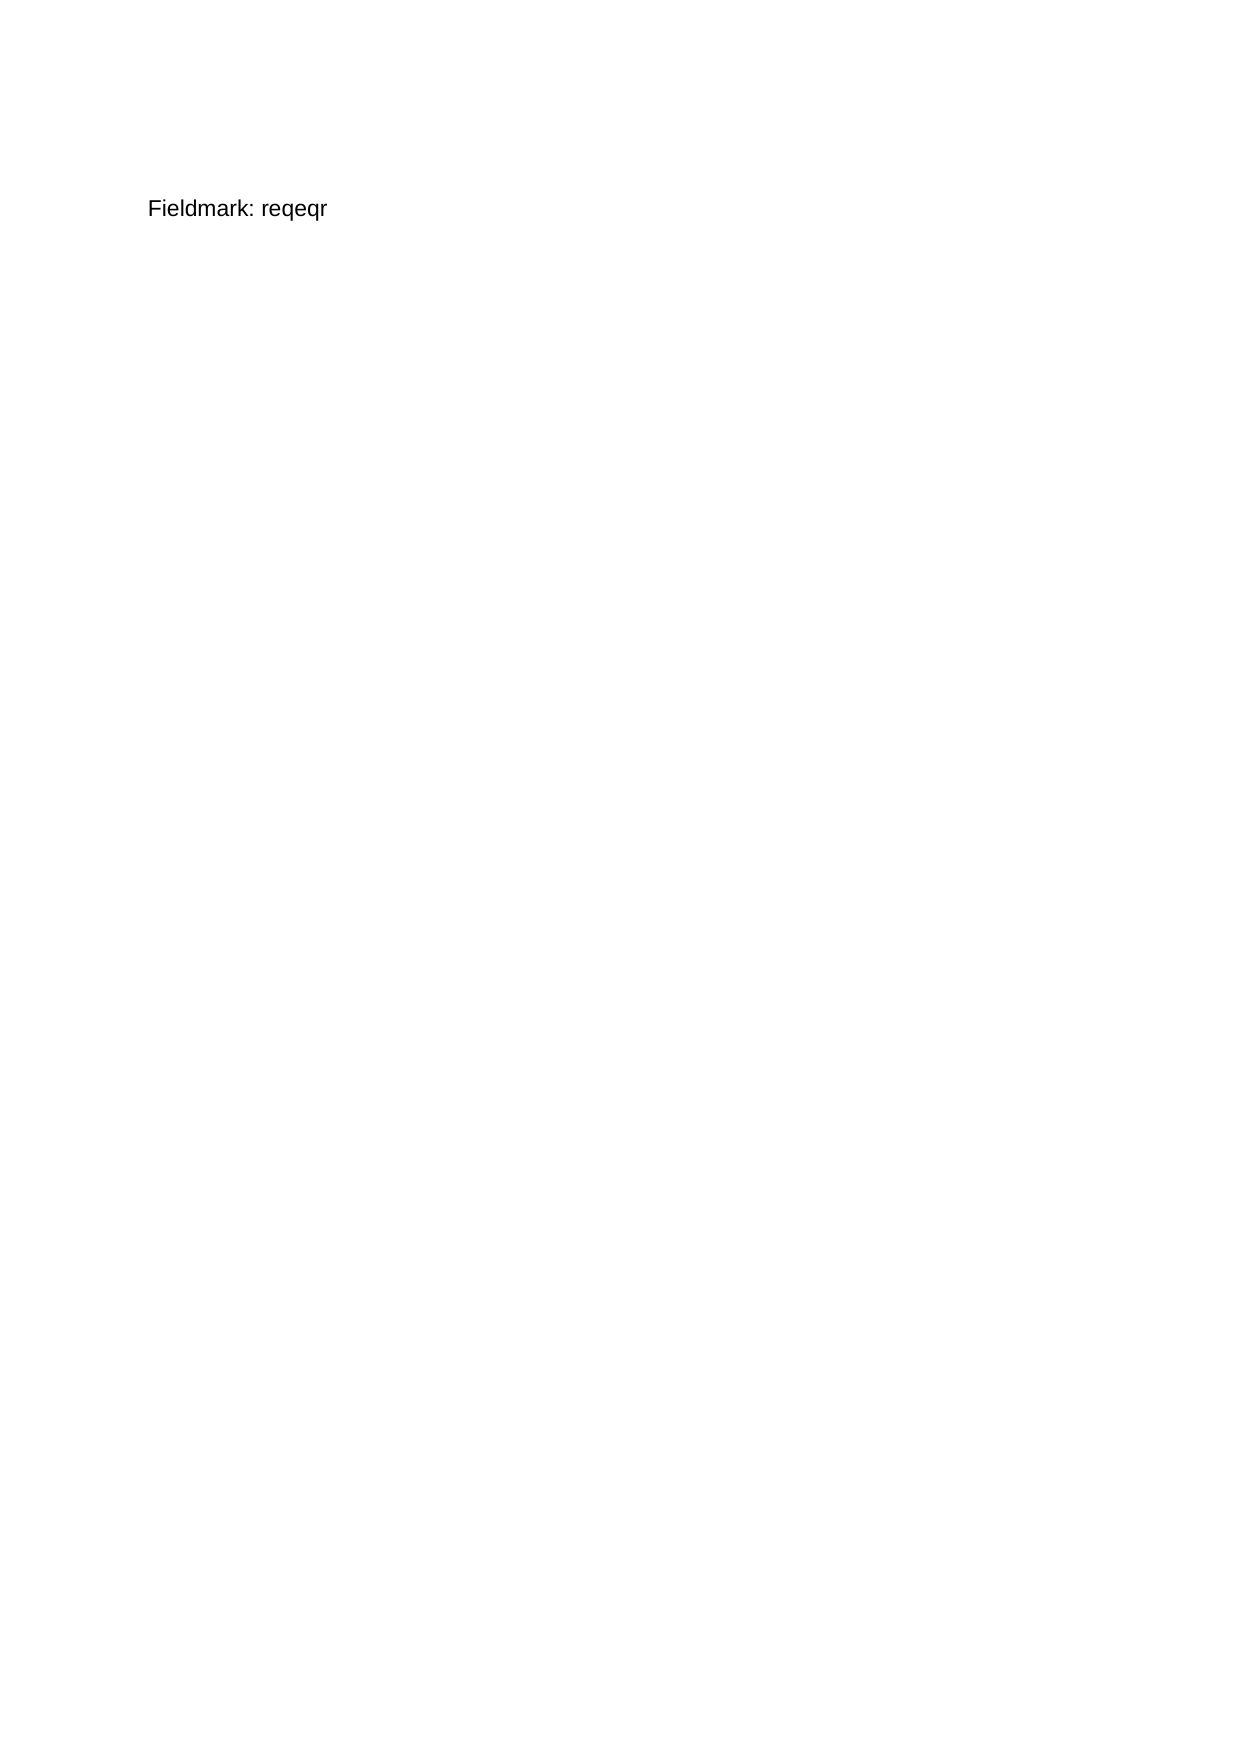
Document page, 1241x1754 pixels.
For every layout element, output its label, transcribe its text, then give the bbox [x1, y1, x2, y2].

text Fieldmark: reqeqr [148, 194, 1093, 222]
